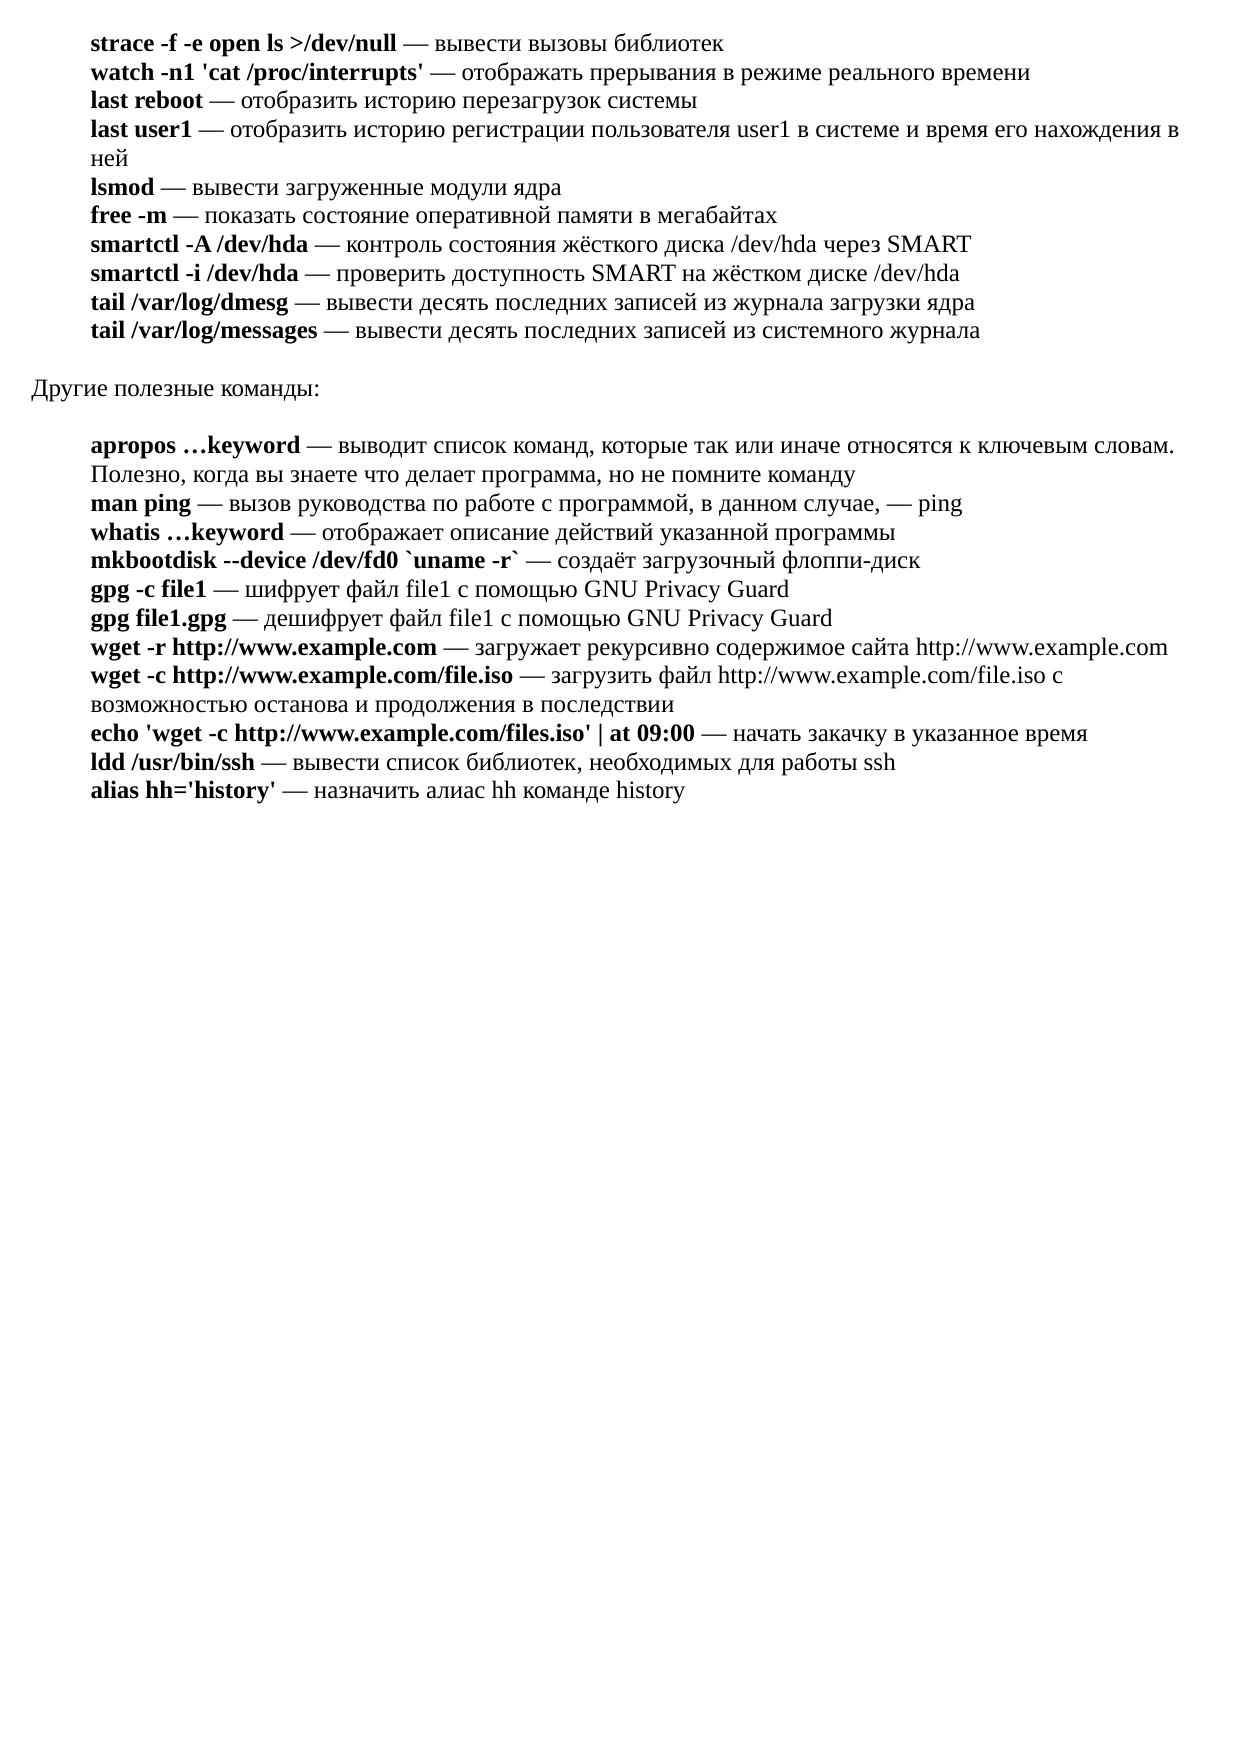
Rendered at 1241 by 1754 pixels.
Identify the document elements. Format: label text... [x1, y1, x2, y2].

list man ping — вызов руководства по работе с программой, в данном случае, — ping [90, 488, 1210, 517]
list apropos …keyword — выводит список команд, которые так или иначе относятся к ключевым словам. Полезно, когда вы знаете что делает программа, но не помните команду [90, 431, 1210, 488]
list smartctl -i /dev/hda — проверить доступность SMART на жёстком диске /dev/hda [90, 258, 1210, 287]
list lsmod — вывести загруженные модули ядра [90, 172, 1210, 201]
list free -m — показать состояние оперативной памяти в мегабайтах [90, 201, 1210, 229]
list gpg file1.gpg — дешифрует файл file1 с помощью GNU Privacy Guard [90, 603, 1210, 632]
list watch -n1 'cat /proc/interrupts' — отображать прерывания в режиме реального времени [90, 57, 1210, 86]
list gpg -c file1 — шифрует файл file1 с помощью GNU Privacy Guard [90, 574, 1210, 603]
list alias hh='history' — назначить алиас hh команде history [90, 776, 1210, 804]
list wget -r http://www.example.com — загружает рекурсивно содержимое сайта http://www.example.com [90, 632, 1210, 661]
list smartctl -A /dev/hda — контроль состояния жёсткого диска /dev/hda через SMART [90, 229, 1210, 258]
list last user1 — отобразить историю регистрации пользователя user1 в системе и время его нахождения в ней [90, 114, 1210, 172]
list wget -c http://www.example.com/file.iso — загрузить файл http://www.example.com/file.iso с возможностью останова и продолжения в последствии [90, 661, 1210, 718]
list ldd /usr/bin/ssh — вывести список библиотек, необходимых для работы ssh [90, 747, 1210, 776]
list strace -f -e open ls >/dev/null — вывести вызовы библиотек [90, 28, 1210, 57]
list whatis …keyword — отображает описание действий указанной программы [90, 517, 1210, 546]
subtitle Другие полезные команды: [31, 373, 1210, 402]
list mkbootdisk --device /dev/fd0 `uname -r` — создаёт загрузочный флоппи-диск [90, 546, 1210, 574]
list last reboot — отобразить историю перезагрузок системы [90, 86, 1210, 114]
list tail /var/log/dmesg — вывести десять последних записей из журнала загрузки ядра [90, 287, 1210, 316]
list echo 'wget -c http://www.example.com/files.iso' | at 09:00 — начать закачку в указанное время [90, 718, 1210, 747]
list tail /var/log/messages — вывести десять последних записей из системного журнала [90, 316, 1210, 344]
